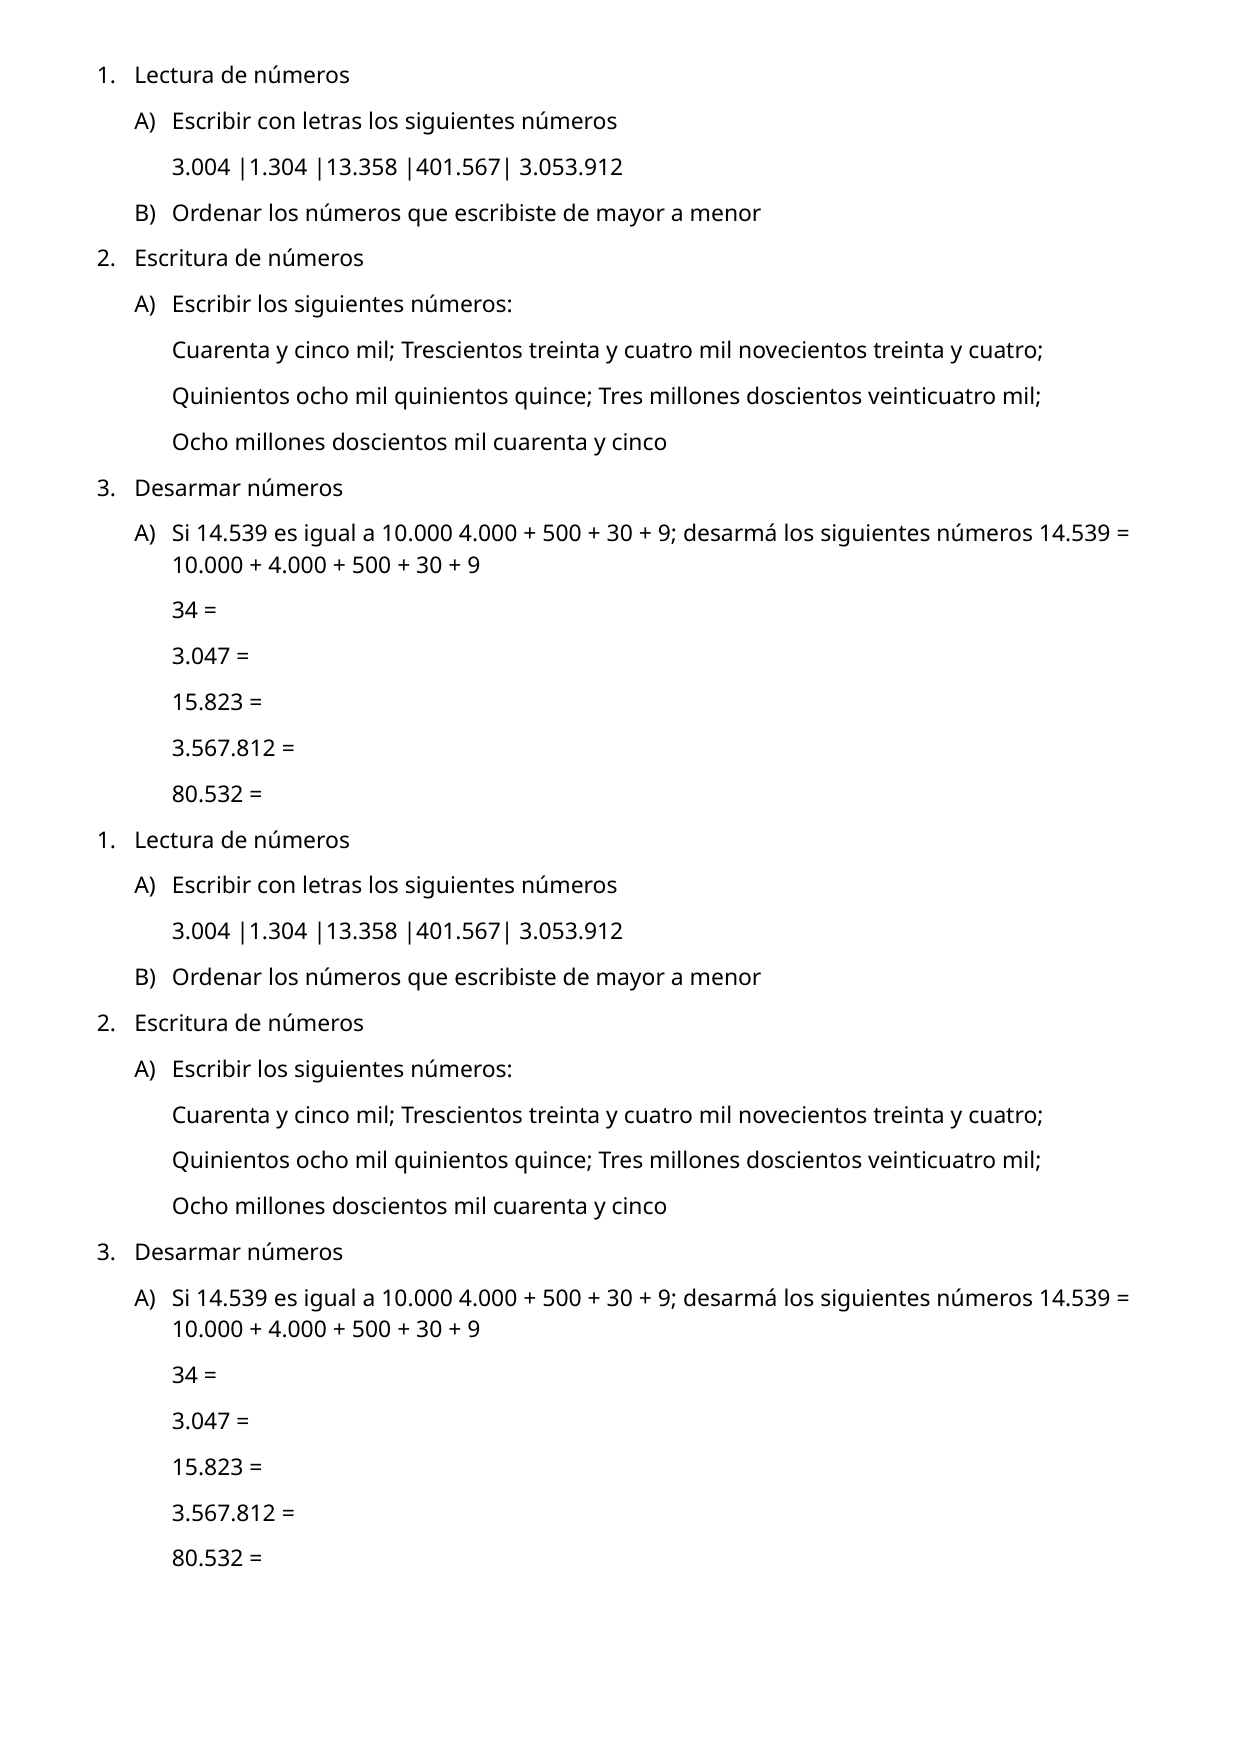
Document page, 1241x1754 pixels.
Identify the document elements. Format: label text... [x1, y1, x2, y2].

list 3.567.812 = [134, 732, 1181, 763]
list Escritura de números [97, 1007, 1181, 1038]
list Quinientos ocho mil quinientos quince; Tres millones doscientos veinticuatro mil; [134, 1144, 1181, 1176]
list 3.004 |1.304 |13.358 |401.567| 3.053.912 [134, 915, 1181, 947]
list 3.047 = [134, 1405, 1181, 1436]
list 3.004 |1.304 |13.358 |401.567| 3.053.912 [134, 151, 1181, 182]
list Cuarenta y cinco mil; Trescientos treinta y cuatro mil novecientos treinta y cuatro; [134, 1099, 1181, 1130]
list Escribir los siguientes números: [134, 288, 1181, 319]
list Lectura de números [97, 59, 1181, 90]
list Ocho millones doscientos mil cuarenta y cinco [134, 1190, 1181, 1222]
list Escribir los siguientes números: [134, 1053, 1181, 1084]
list 34 = [134, 1359, 1181, 1390]
list 15.823 = [134, 1451, 1181, 1482]
list 80.532 = [134, 778, 1181, 809]
list Quinientos ocho mil quinientos quince; Tres millones doscientos veinticuatro mil; [134, 380, 1181, 411]
list Desarmar números [97, 1236, 1181, 1267]
list Desarmar números [97, 472, 1181, 503]
list Ordenar los números que escribiste de mayor a menor [134, 961, 1181, 992]
list Cuarenta y cinco mil; Trescientos treinta y cuatro mil novecientos treinta y cuatro; [134, 334, 1181, 365]
list 34 = [134, 594, 1181, 626]
list Escritura de números [97, 242, 1181, 274]
list Ordenar los números que escribiste de mayor a menor [134, 197, 1181, 228]
list Si 14.539 es igual a 10.000 4.000 + 500 + 30 + 9; desarmá los siguientes números 14.539 = 10.000 + 4.000 + 500 + 30 + 9 [134, 1282, 1181, 1344]
list 80.532 = [134, 1542, 1181, 1574]
list 3.047 = [134, 640, 1181, 672]
list Si 14.539 es igual a 10.000 4.000 + 500 + 30 + 9; desarmá los siguientes números 14.539 = 10.000 + 4.000 + 500 + 30 + 9 [134, 517, 1181, 580]
list Ocho millones doscientos mil cuarenta y cinco [134, 426, 1181, 457]
list 15.823 = [134, 686, 1181, 717]
list Lectura de números [97, 824, 1181, 855]
list Escribir con letras los siguientes números [134, 105, 1181, 136]
list Escribir con letras los siguientes números [134, 869, 1181, 901]
list 3.567.812 = [134, 1497, 1181, 1528]
